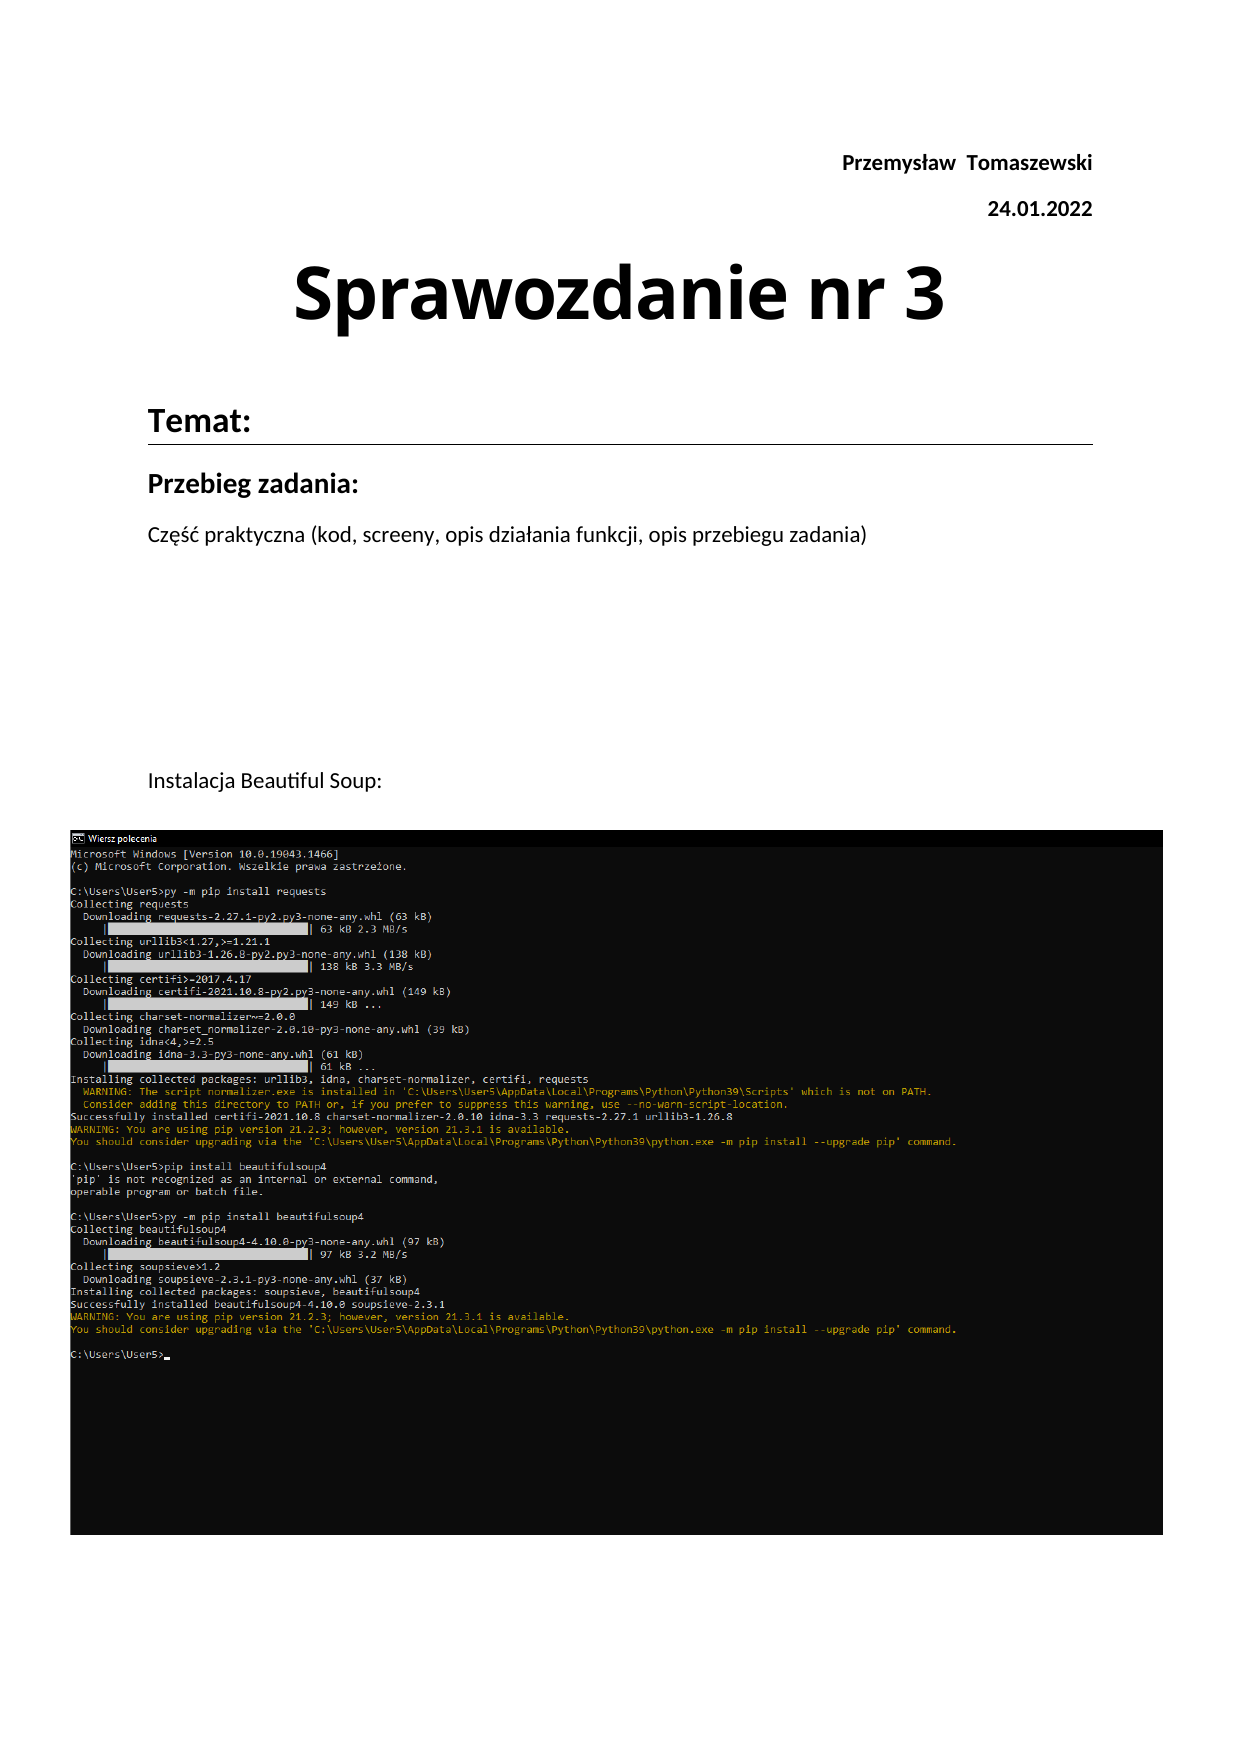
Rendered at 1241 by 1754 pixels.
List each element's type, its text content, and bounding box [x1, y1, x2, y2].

text 24.01.2022 [148, 194, 1093, 222]
picture [70, 830, 1163, 1535]
text Instalacja Beautiful Soup: [148, 766, 1093, 794]
title Sprawozdanie nr 3 [148, 241, 1093, 341]
text Część praktyczna (kod, screeny, opis działania funkcji, opis przebiegu zadania) [148, 521, 1093, 549]
text Przemysław Tomaszewski [148, 148, 1093, 176]
text Temat: [148, 398, 1093, 444]
text Przebieg zadania: [148, 466, 1093, 501]
